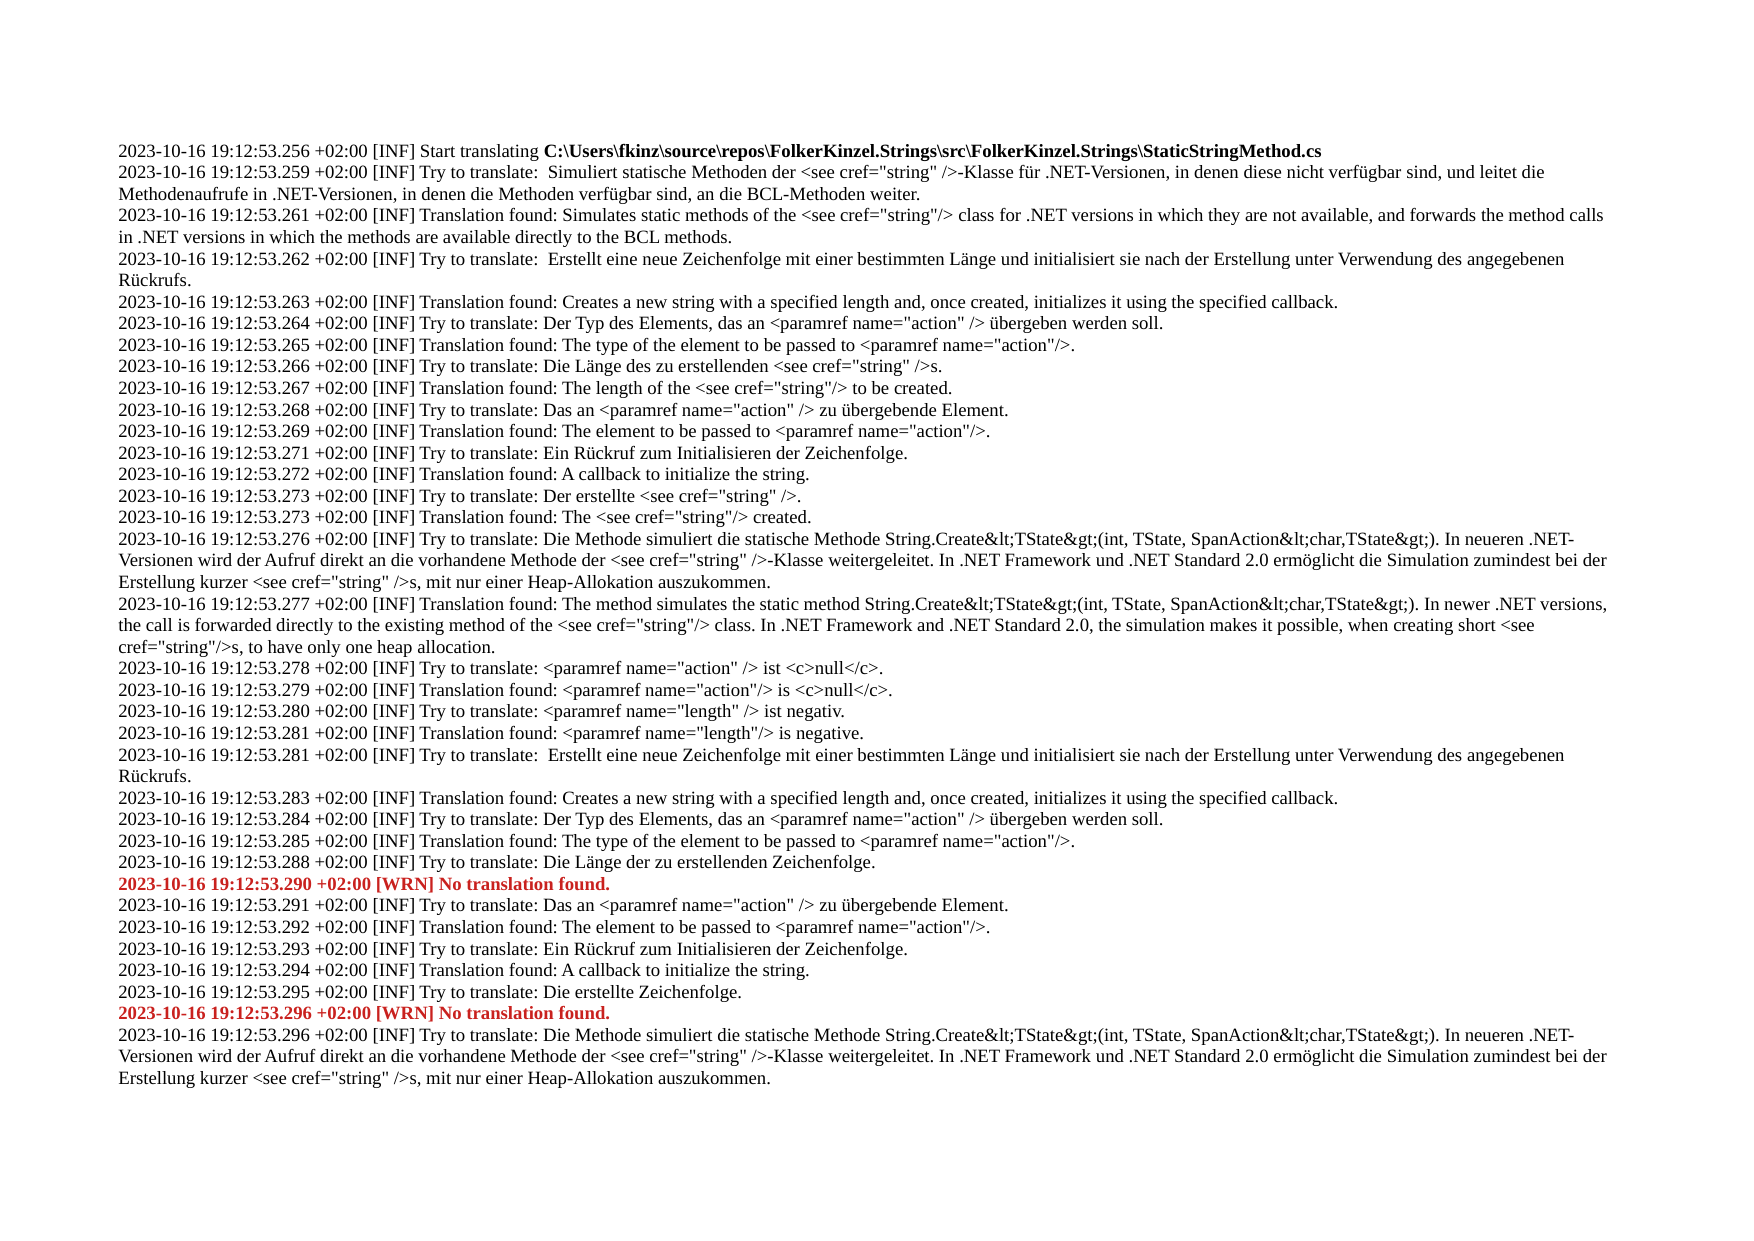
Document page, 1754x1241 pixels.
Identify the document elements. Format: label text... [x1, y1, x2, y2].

text 2023-10-16 19:12:53.294 +02:00 [INF] Translation found: A callback to initialize the string. [118, 959, 1636, 981]
text 2023-10-16 19:12:53.267 +02:00 [INF] Translation found: The length of the <see cref="string"/> to be created. [118, 377, 1636, 398]
text 2023-10-16 19:12:53.293 +02:00 [INF] Try to translate: Ein Rückruf zum Initialisieren der Zeichenfolge. [118, 937, 1636, 959]
text 2023-10-16 19:12:53.291 +02:00 [INF] Try to translate: Das an <paramref name="action" /> zu übergebende Element. [118, 894, 1636, 916]
text 2023-10-16 19:12:53.264 +02:00 [INF] Try to translate: Der Typ des Elements, das an <paramref name="action" /> übergeben werden soll. [118, 312, 1636, 334]
text 2023-10-16 19:12:53.285 +02:00 [INF] Translation found: The type of the element to be passed to <paramref name="action"/>. [118, 830, 1636, 851]
text 2023-10-16 19:12:53.281 +02:00 [INF] Translation found: <paramref name="length"/> is negative. [118, 722, 1636, 743]
text 2023-10-16 19:12:53.273 +02:00 [INF] Translation found: The <see cref="string"/> created. [118, 506, 1636, 528]
text 2023-10-16 19:12:53.295 +02:00 [INF] Try to translate: Die erstellte Zeichenfolge. [118, 981, 1636, 1002]
text 2023-10-16 19:12:53.290 +02:00 [WRN] No translation found. [118, 873, 1636, 894]
text 2023-10-16 19:12:53.292 +02:00 [INF] Translation found: The element to be passed to <paramref name="action"/>. [118, 916, 1636, 937]
text 2023-10-16 19:12:53.281 +02:00 [INF] Try to translate: Erstellt eine neue Zeichenfolge mit einer bestimmten Länge und initialisiert sie nach der Erstellung unter Verwendung des angegebenen Rückrufs. [118, 743, 1636, 787]
text 2023-10-16 19:12:53.279 +02:00 [INF] Translation found: <paramref name="action"/> is <c>null</c>. [118, 679, 1636, 700]
text 2023-10-16 19:12:53.280 +02:00 [INF] Try to translate: <paramref name="length" /> ist negativ. [118, 700, 1636, 722]
text 2023-10-16 19:12:53.262 +02:00 [INF] Try to translate: Erstellt eine neue Zeichenfolge mit einer bestimmten Länge und initialisiert sie nach der Erstellung unter Verwendung des angegebenen Rückrufs. [118, 247, 1636, 291]
text 2023-10-16 19:12:53.269 +02:00 [INF] Translation found: The element to be passed to <paramref name="action"/>. [118, 420, 1636, 442]
text 2023-10-16 19:12:53.272 +02:00 [INF] Translation found: A callback to initialize the string. [118, 463, 1636, 485]
text 2023-10-16 19:12:53.277 +02:00 [INF] Translation found: The method simulates the static method String.Create&lt;TState&gt;(int, TState, SpanAction&lt;char,TState&gt;). In newer .NET versions, the call is forwarded directly to the existing method of the <see cref="string"/> class. In .NET Framework and .NET Standard 2.0, the simulation makes it possible, when creating short <see cref="string"/>s, to have only one heap allocation. [118, 592, 1636, 657]
text 2023-10-16 19:12:53.263 +02:00 [INF] Translation found: Creates a new string with a specified length and, once created, initializes it using the specified callback. [118, 291, 1636, 312]
text 2023-10-16 19:12:53.288 +02:00 [INF] Try to translate: Die Länge der zu erstellenden Zeichenfolge. [118, 851, 1636, 873]
text 2023-10-16 19:12:53.283 +02:00 [INF] Translation found: Creates a new string with a specified length and, once created, initializes it using the specified callback. [118, 787, 1636, 808]
text 2023-10-16 19:12:53.296 +02:00 [WRN] No translation found. [118, 1002, 1636, 1024]
text 2023-10-16 19:12:53.271 +02:00 [INF] Try to translate: Ein Rückruf zum Initialisieren der Zeichenfolge. [118, 442, 1636, 463]
text 2023-10-16 19:12:53.266 +02:00 [INF] Try to translate: Die Länge des zu erstellenden <see cref="string" />s. [118, 355, 1636, 377]
text 2023-10-16 19:12:53.273 +02:00 [INF] Try to translate: Der erstellte <see cref="string" />. [118, 485, 1636, 506]
text 2023-10-16 19:12:53.278 +02:00 [INF] Try to translate: <paramref name="action" /> ist <c>null</c>. [118, 657, 1636, 679]
text 2023-10-16 19:12:53.256 +02:00 [INF] Start translating C:\Users\fkinz\source\repos\FolkerKinzel.Strings\src\FolkerKinzel.Strings\StaticStringMethod.cs [118, 140, 1636, 161]
text 2023-10-16 19:12:53.261 +02:00 [INF] Translation found: Simulates static methods of the <see cref="string"/> class for .NET versions in which they are not available, and forwards the method calls in .NET versions in which the methods are available directly to the BCL methods. [118, 204, 1636, 247]
text 2023-10-16 19:12:53.259 +02:00 [INF] Try to translate: Simuliert statische Methoden der <see cref="string" />-Klasse für .NET-Versionen, in denen diese nicht verfügbar sind, und leitet die Methodenaufrufe in .NET-Versionen, in denen die Methoden verfügbar sind, an die BCL-Methoden weiter. [118, 161, 1636, 204]
text 2023-10-16 19:12:53.284 +02:00 [INF] Try to translate: Der Typ des Elements, das an <paramref name="action" /> übergeben werden soll. [118, 808, 1636, 830]
text 2023-10-16 19:12:53.296 +02:00 [INF] Try to translate: Die Methode simuliert die statische Methode String.Create&lt;TState&gt;(int, TState, SpanAction&lt;char,TState&gt;). In neueren .NET-Versionen wird der Aufruf direkt an die vorhandene Methode der <see cref="string" />-Klasse weitergeleitet. In .NET Framework und .NET Standard 2.0 ermöglicht die Simulation zumindest bei der Erstellung kurzer <see cref="string" />s, mit nur einer Heap-Allokation auszukommen. [118, 1024, 1636, 1088]
text 2023-10-16 19:12:53.276 +02:00 [INF] Try to translate: Die Methode simuliert die statische Methode String.Create&lt;TState&gt;(int, TState, SpanAction&lt;char,TState&gt;). In neueren .NET-Versionen wird der Aufruf direkt an die vorhandene Methode der <see cref="string" />-Klasse weitergeleitet. In .NET Framework und .NET Standard 2.0 ermöglicht die Simulation zumindest bei der Erstellung kurzer <see cref="string" />s, mit nur einer Heap-Allokation auszukommen. [118, 528, 1636, 592]
text 2023-10-16 19:12:53.265 +02:00 [INF] Translation found: The type of the element to be passed to <paramref name="action"/>. [118, 334, 1636, 355]
text 2023-10-16 19:12:53.268 +02:00 [INF] Try to translate: Das an <paramref name="action" /> zu übergebende Element. [118, 398, 1636, 420]
